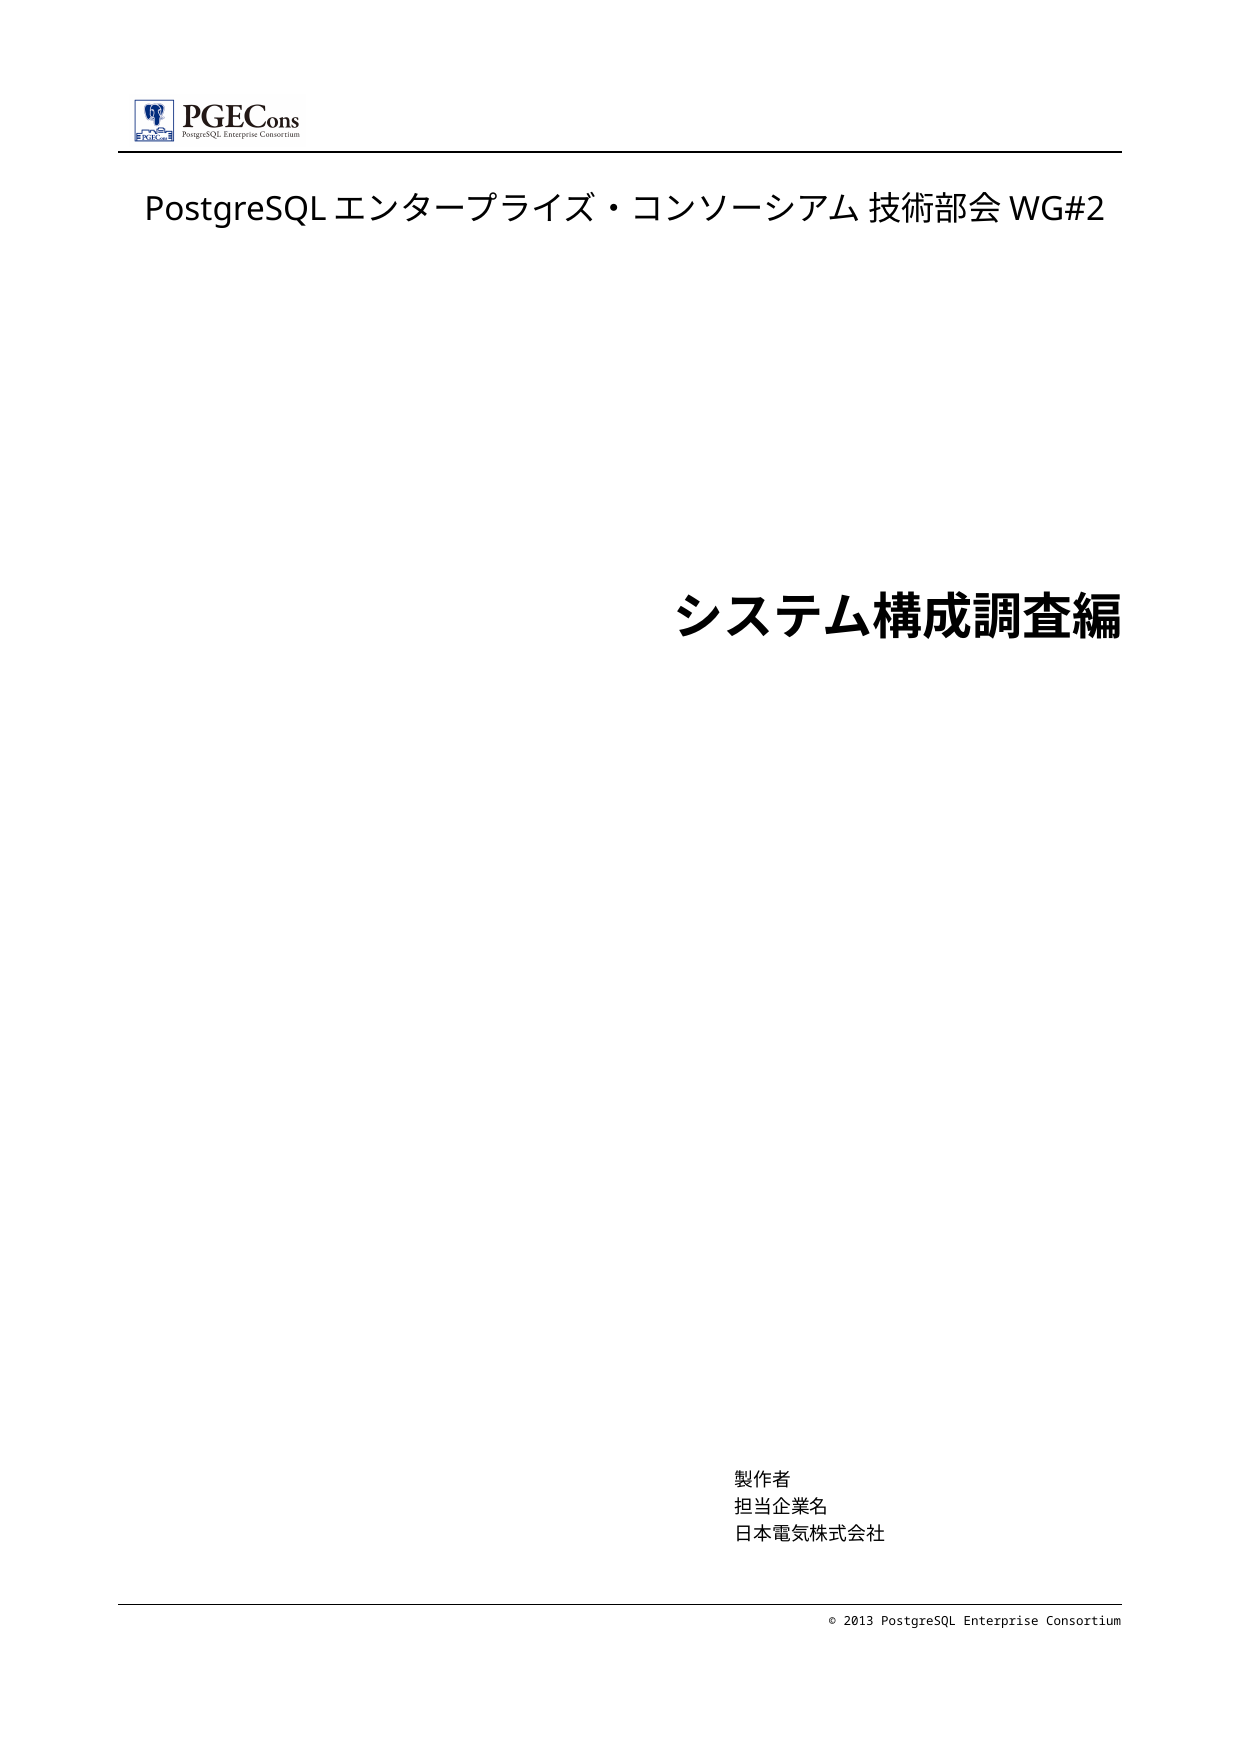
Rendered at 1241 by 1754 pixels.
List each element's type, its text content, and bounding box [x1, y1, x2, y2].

picture [128, 94, 306, 147]
text 製作者 [734, 1464, 1117, 1491]
text PostgreSQLエンタープライズ・コンソーシアム 技術部会 WG#2 [118, 182, 1122, 231]
text システム構成調査編 [118, 577, 1122, 649]
text 担当企業名 [734, 1491, 1117, 1519]
text 日本電気株式会社 [734, 1519, 1117, 1546]
